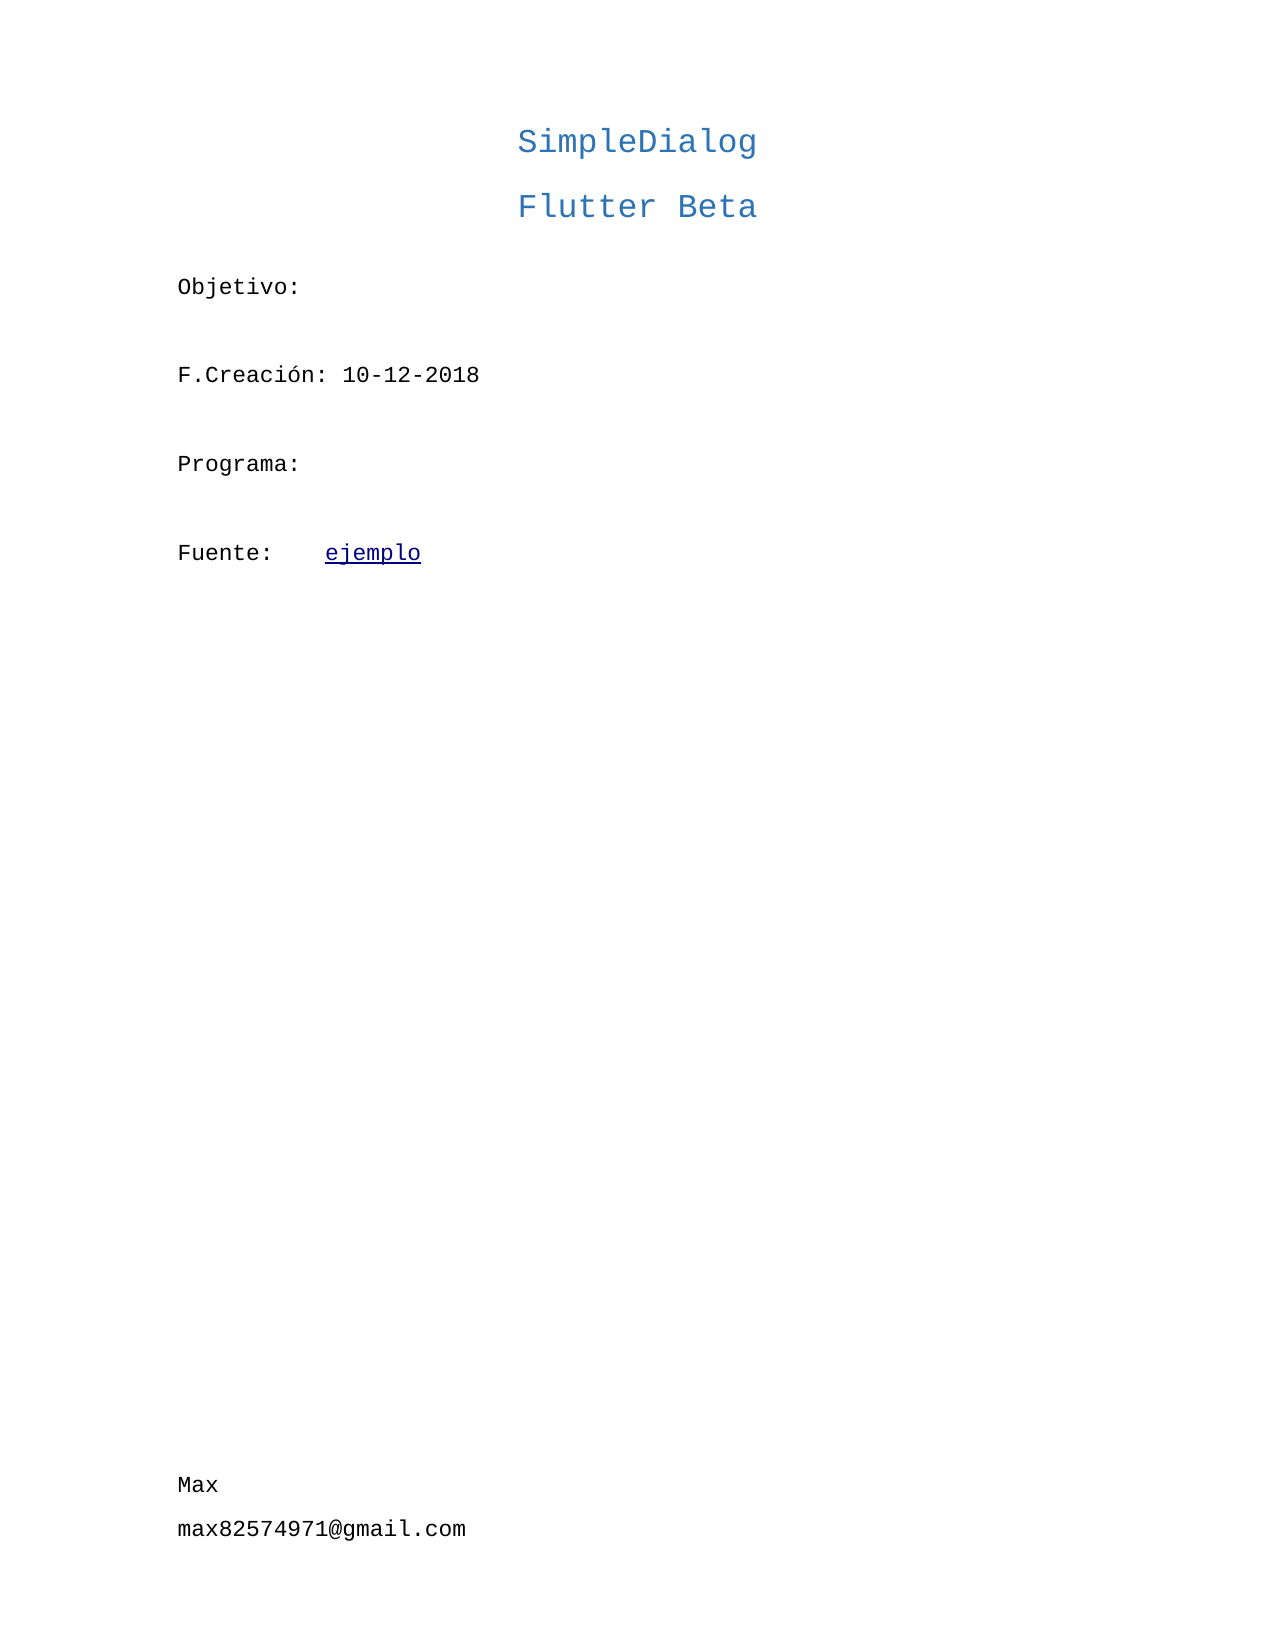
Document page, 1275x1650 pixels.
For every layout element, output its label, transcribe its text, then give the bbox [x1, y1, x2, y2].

text max82574971@gmail.com [177, 1517, 1098, 1543]
text Programa: [177, 452, 1098, 478]
subtitle Flutter Beta [177, 190, 1098, 228]
text Fuente: ejemplo [177, 541, 1098, 567]
text Objetivo: [177, 275, 1098, 301]
subtitle SimpleDialog [177, 125, 1098, 163]
text F.Creación: 10-12-2018 [177, 364, 1098, 390]
text Max [177, 1473, 1098, 1499]
